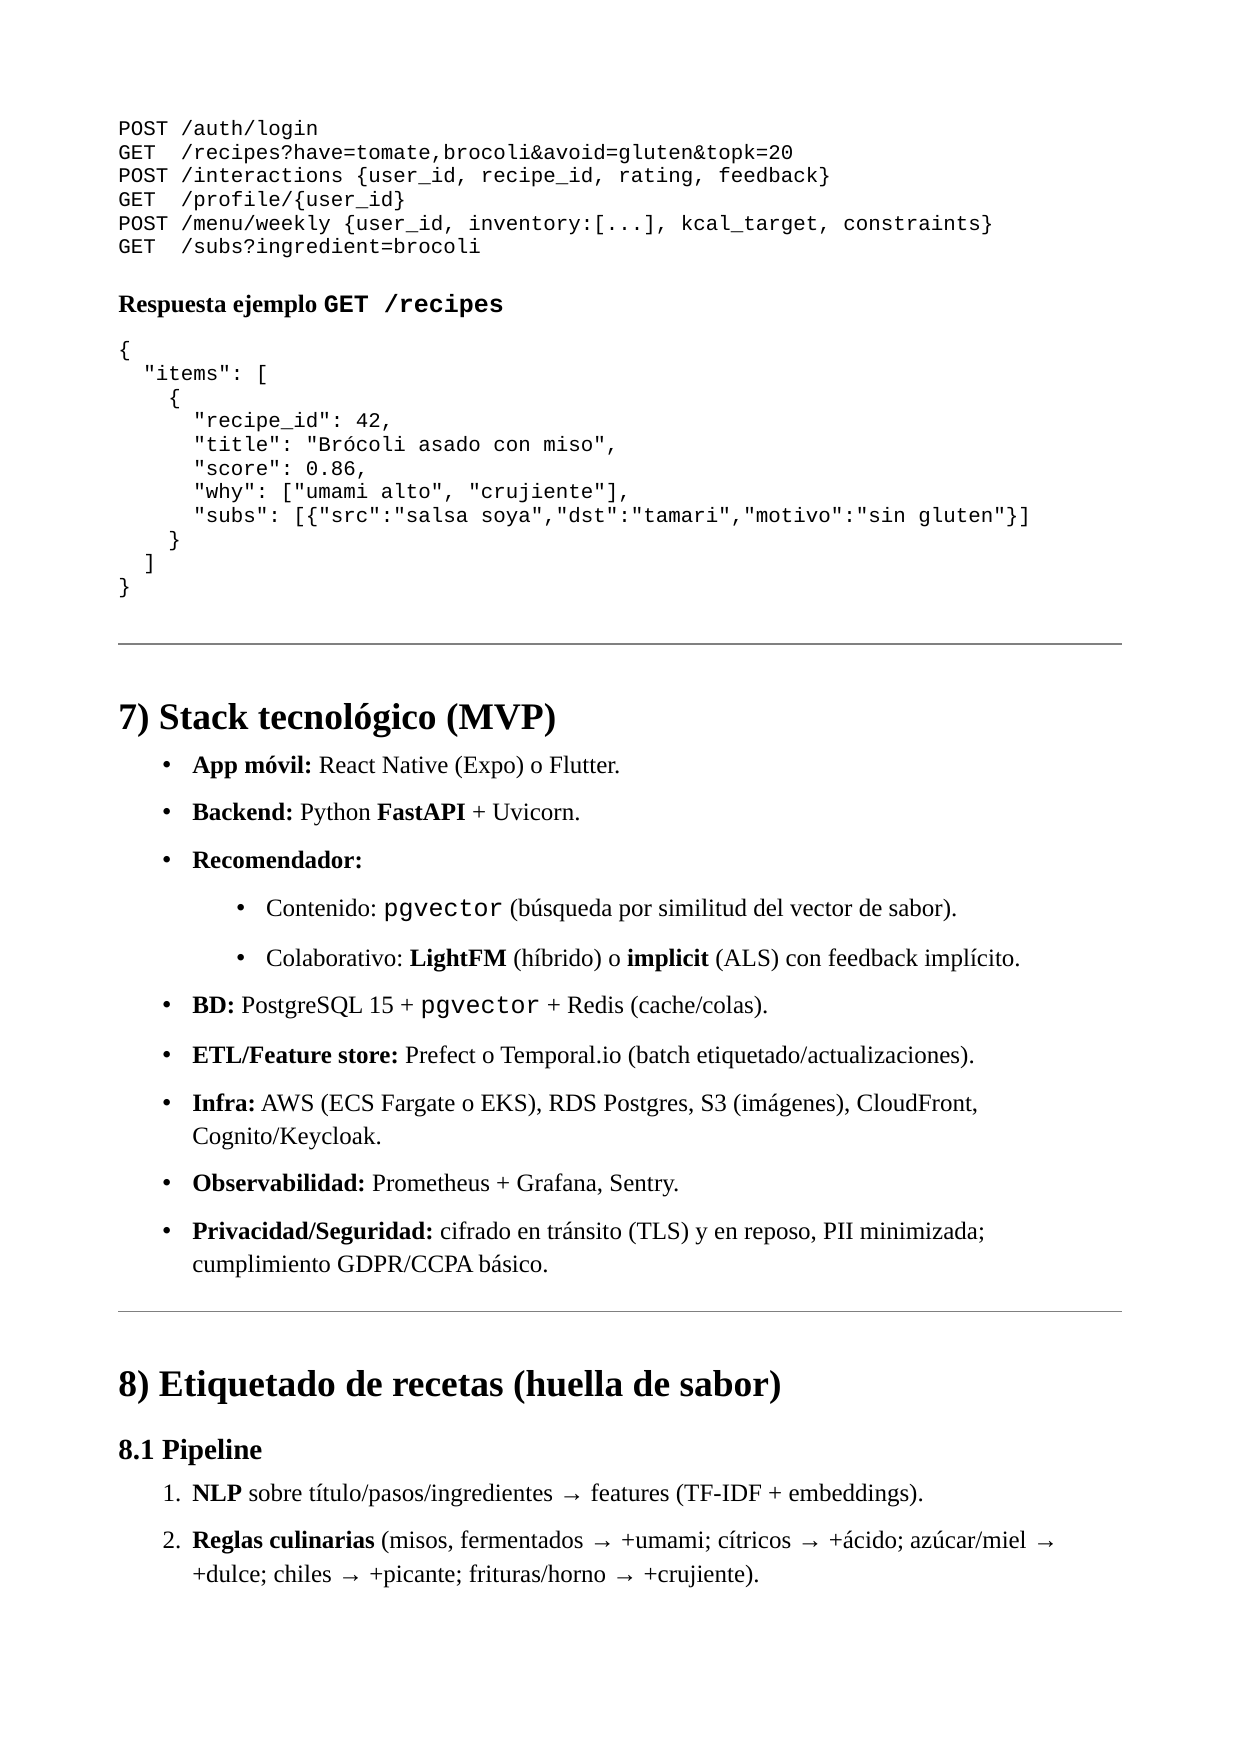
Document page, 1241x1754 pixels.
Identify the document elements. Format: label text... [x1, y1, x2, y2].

text "subs": [{"src":"salsa soya","dst":"tamari","motivo":"sin gluten"}] [118, 505, 1122, 529]
subtitle 7) Stack tecnológico (MVP) [118, 694, 1122, 737]
list Backend: Python FastAPI + Uvicorn. [162, 797, 1122, 826]
text } [118, 576, 1122, 599]
list Observabilidad: Prometheus + Grafana, Sentry. [162, 1168, 1122, 1197]
text { [118, 387, 1122, 410]
list Recomendador: [162, 845, 1122, 874]
text POST /auth/login [118, 118, 1122, 142]
list Privacidad/Seguridad: cifrado en tránsito (TLS) y en reposo, PII minimizada; cumplimiento GDPR/CCPA básico. [162, 1216, 1122, 1278]
text "title": "Brócoli asado con miso", [118, 434, 1122, 458]
text "items": [ [118, 363, 1122, 387]
list BD: PostgreSQL 15 + pgvector + Redis (cache/colas). [162, 990, 1122, 1021]
text "score": 0.86, [118, 458, 1122, 481]
list NLP sobre título/pasos/ingredientes → features (TF-IDF + embeddings). [162, 1478, 1122, 1507]
list ETL/Feature store: Prefect o Temporal.io (batch etiquetado/actualizaciones). [162, 1040, 1122, 1069]
text GET /subs?ingredient=brocoli [118, 236, 1122, 260]
text } [118, 529, 1122, 552]
list Colaborativo: LightFM (híbrido) o implicit (ALS) con feedback implícito. [236, 943, 1122, 971]
text Respuesta ejemplo GET /recipes [118, 289, 1122, 320]
subtitle 8) Etiquetado de recetas (huella de sabor) [118, 1362, 1122, 1405]
text "recipe_id": 42, [118, 410, 1122, 434]
text GET /profile/{user_id} [118, 189, 1122, 213]
text POST /menu/weekly {user_id, inventory:[...], kcal_target, constraints} [118, 213, 1122, 236]
text "why": ["umami alto", "crujiente"], [118, 481, 1122, 505]
subtitle 8.1 Pipeline [118, 1432, 1122, 1466]
list App móvil: React Native (Expo) o Flutter. [162, 750, 1122, 778]
list Reglas culinarias (misos, fermentados → +umami; cítricos → +ácido; azúcar/miel → +dulce; chiles → +picante; frituras/horno → +crujiente). [162, 1526, 1122, 1587]
text { [118, 339, 1122, 363]
text GET /recipes?have=tomate,brocoli&avoid=gluten&topk=20 [118, 142, 1122, 165]
text ] [118, 552, 1122, 576]
text POST /interactions {user_id, recipe_id, rating, feedback} [118, 165, 1122, 189]
list Contenido: pgvector (búsqueda por similitud del vector de sabor). [236, 893, 1122, 923]
list Infra: AWS (ECS Fargate o EKS), RDS Postgres, S3 (imágenes), CloudFront, Cognito/Keycloak. [162, 1088, 1122, 1149]
